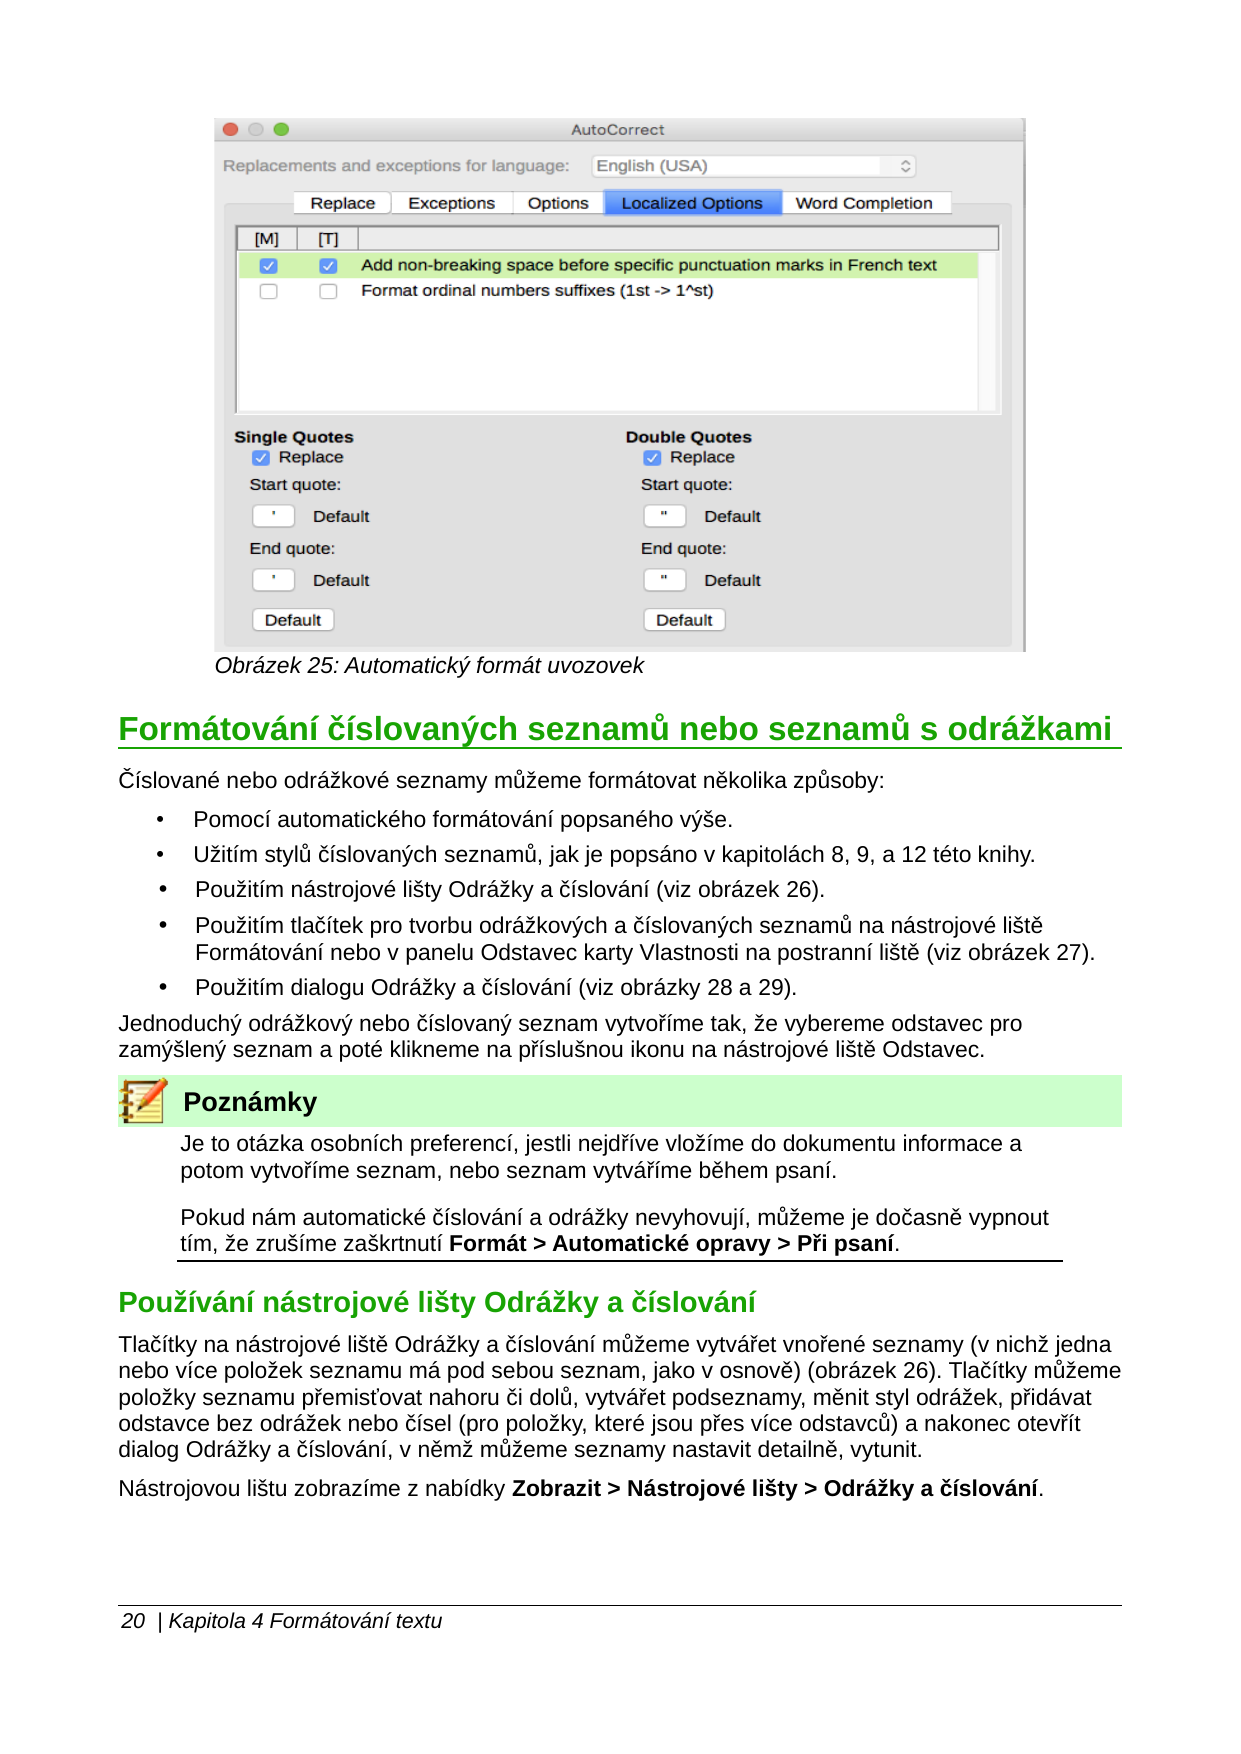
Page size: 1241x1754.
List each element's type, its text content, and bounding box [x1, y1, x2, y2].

text Jednoduchý odrážkový nebo číslovaný seznam vytvoříme tak, že vybereme odstavec pro zamýšlený seznam a poté klikneme na příslušnou ikonu na nástrojové liště Odstavec. [118, 1010, 1122, 1063]
list Použitím tlačítek pro tvorbu odrážkových a číslovaných seznamů na nástrojové liště Formátování nebo v panelu Odstavec karty Vlastnosti na postranní liště (viz obrázek 27). [156, 912, 1122, 965]
text Tlačítky na nástrojové liště Odrážky a číslování můžeme vytvářet vnořené seznamy (v nichž jedna nebo více položek seznamu má pod sebou seznam, jako v osnově) (obrázek 26). Tlačítky můžeme položky seznamu přemisťovat nahoru či dolů, vytvářet podseznamy, měnit styl odrážek, přidávat odstavce bez odrážek nebo čísel (pro položky, které jsou přes více odstavců) a nakonec otevřít dialog Odrážky a číslování, v němž můžeme seznamy nastavit detailně, vytunit. [118, 1331, 1122, 1463]
subtitle Používání nástrojové lišty Odrážky a číslování [118, 1286, 1122, 1319]
list Použitím dialogu Odrážky a číslování (viz obrázky 28 a 29). [156, 974, 1122, 1001]
subtitle Poznámky [118, 1075, 1122, 1127]
list Pomocí automatického formátování popsaného výše. [156, 806, 1122, 832]
picture [214, 118, 1026, 652]
picture [119, 1076, 170, 1127]
text Je to otázka osobních preferencí, jestli nejdříve vložíme do dokumentu informace a potom vytvoříme seznam, nebo seznam vytváříme během psaní. [177, 1127, 1063, 1183]
list Použitím nástrojové lišty Odrážky a číslování (viz obrázek 26). [156, 876, 1122, 903]
text Pokud nám automatické číslování a odrážky nevyhovují, můžeme je dočasně vypnout tím, že zrušíme zaškrtnutí Formát > Automatické opravy > Při psaní. [177, 1201, 1063, 1260]
list Užitím stylů číslovaných seznamů, jak je popsáno v kapitolách 8, 9, a 12 této knihy. [156, 841, 1122, 868]
list Číslované nebo odrážkové seznamy můžeme formátovat několika způsoby: [118, 767, 1122, 793]
subtitle Formátování číslovaných seznamů nebo seznamů s odrážkami [118, 709, 1122, 747]
text Obrázek 25: Automatický formát uvozovek [214, 652, 1026, 678]
text Nástrojovou lištu zobrazíme z nabídky Zobrazit > Nástrojové lišty > Odrážky a číslování. [118, 1475, 1122, 1501]
